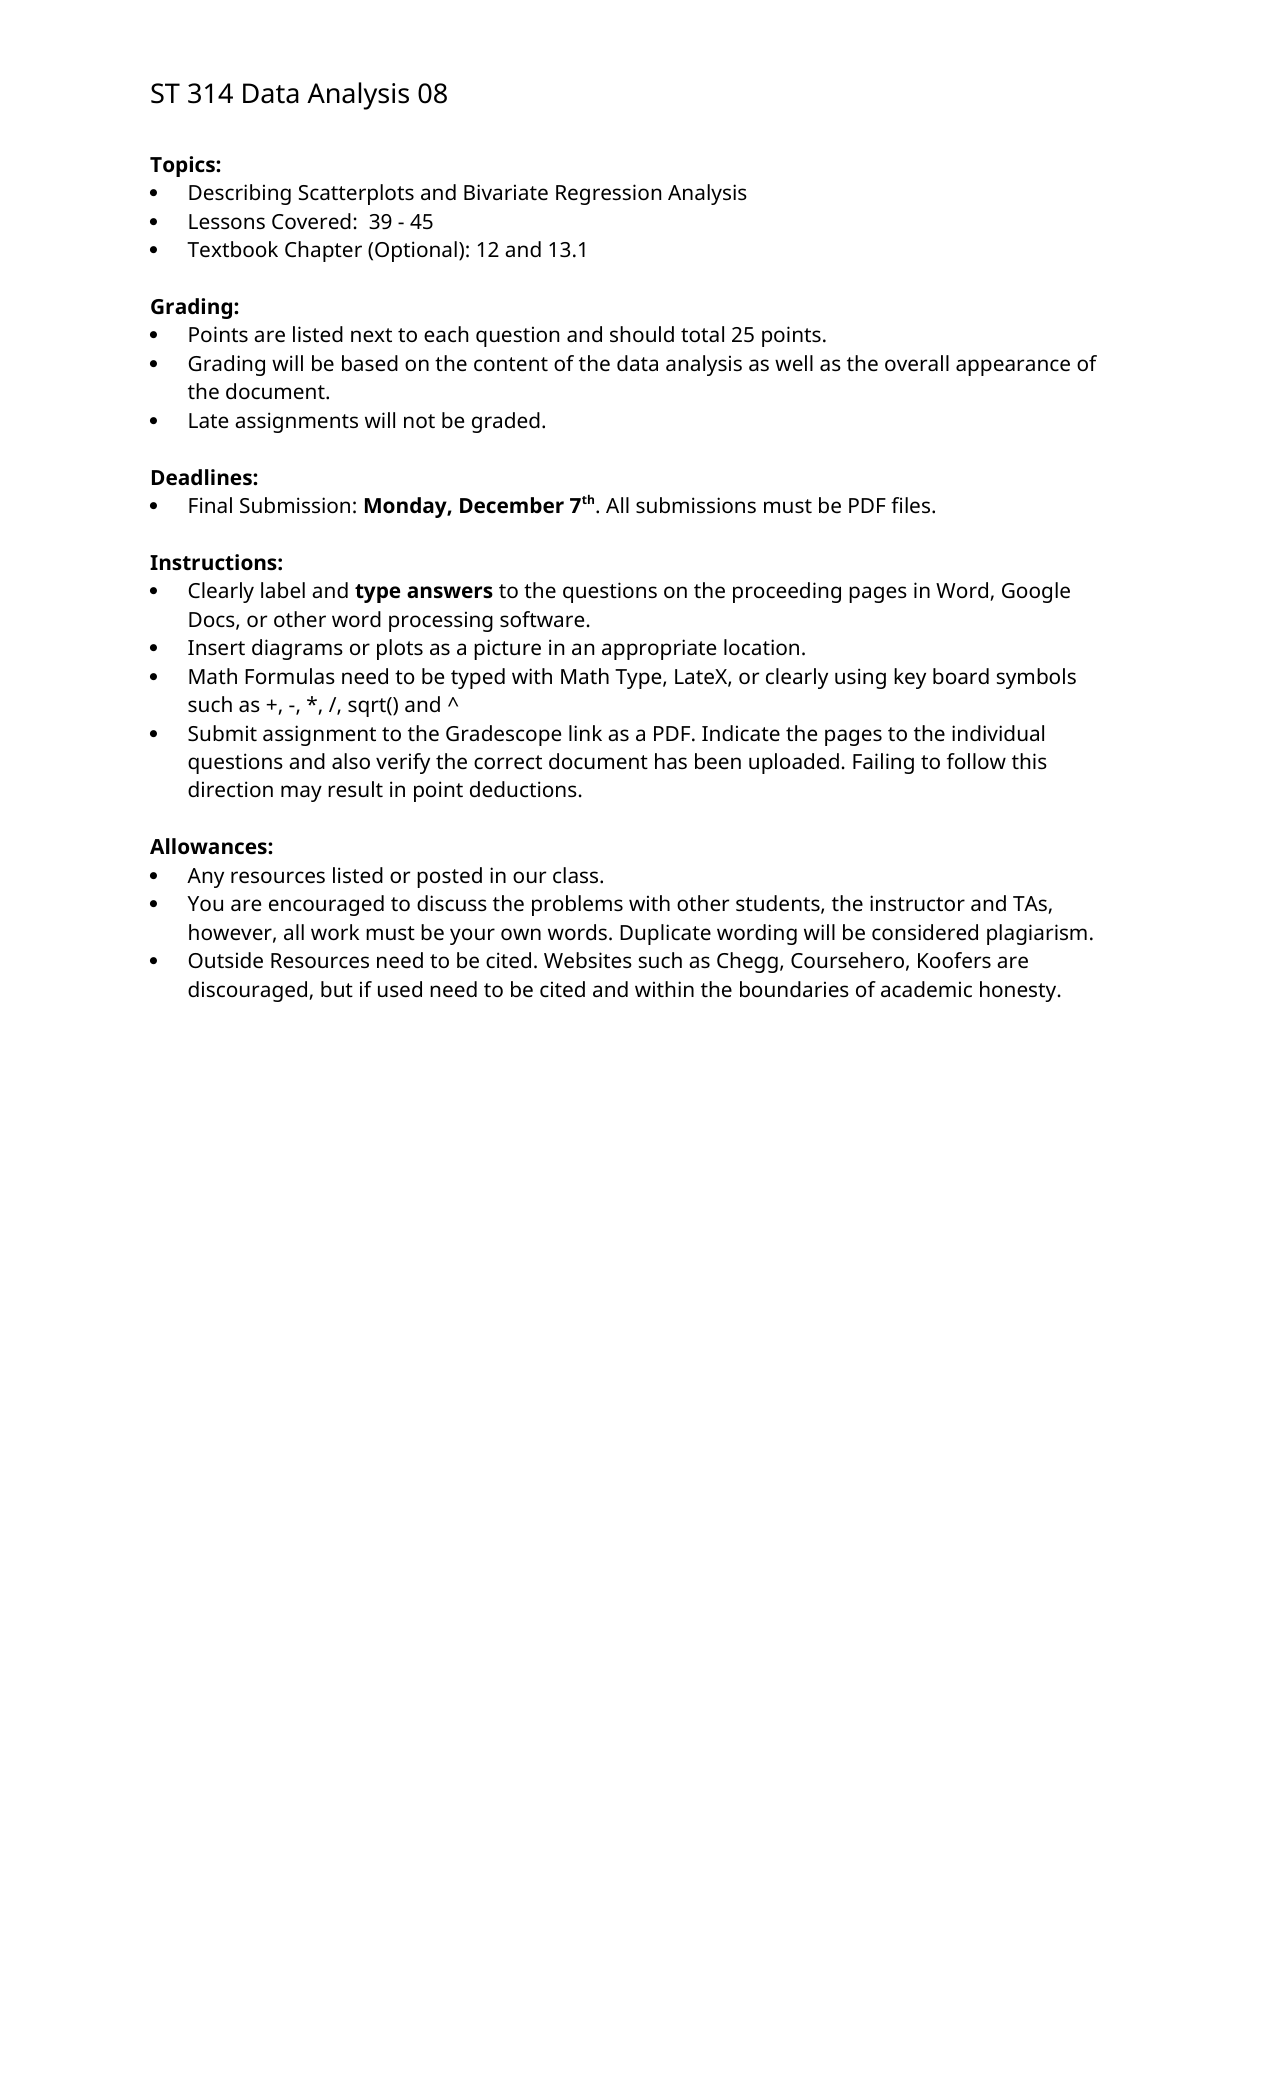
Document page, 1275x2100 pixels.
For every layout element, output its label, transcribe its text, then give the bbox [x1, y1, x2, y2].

list Clearly label and type answers to the questions on the proceeding pages in Word, Google Docs, or other word processing software. [150, 577, 1125, 633]
list Outside Resources need to be cited. Websites such as Chegg, Coursehero, Koofers are discouraged, but if used need to be cited and within the boundaries of academic honesty. [150, 946, 1125, 1003]
text Allowances: [150, 832, 1125, 861]
list Points are listed next to each question and should total 25 points. [150, 321, 1125, 349]
list Final Submission: Monday, December 7th. All submissions must be PDF files. [150, 491, 1125, 520]
list Math Formulas need to be typed with Math Type, LateX, or clearly using key board symbols such as +, -, *, /, sqrt() and ^ [150, 662, 1125, 719]
text Instructions: [150, 548, 1125, 577]
list You are encouraged to discuss the problems with other students, the instructor and TAs, however, all work must be your own words. Duplicate wording will be considered plagiarism. [150, 889, 1125, 946]
list Describing Scatterplots and Bivariate Regression Analysis [150, 178, 1125, 207]
list Any resources listed or posted in our class. [150, 861, 1125, 889]
text Topics: [150, 150, 1125, 178]
list Textbook Chapter (Optional): 12 and 13.1 [150, 235, 1125, 264]
list Grading will be based on the content of the data analysis as well as the overall appearance of the document. [150, 349, 1125, 406]
list Insert diagrams or plots as a picture in an appropriate location. [150, 633, 1125, 662]
text Grading: [150, 292, 1125, 321]
text Deadlines: [150, 463, 1125, 491]
list Lessons Covered: 39 - 45 [150, 207, 1125, 235]
list Submit assignment to the Gradescope link as a PDF. Indicate the pages to the individual questions and also verify the correct document has been uploaded. Failing to follow this direction may result in point deductions. [150, 719, 1125, 804]
list Late assignments will not be graded. [150, 406, 1125, 434]
